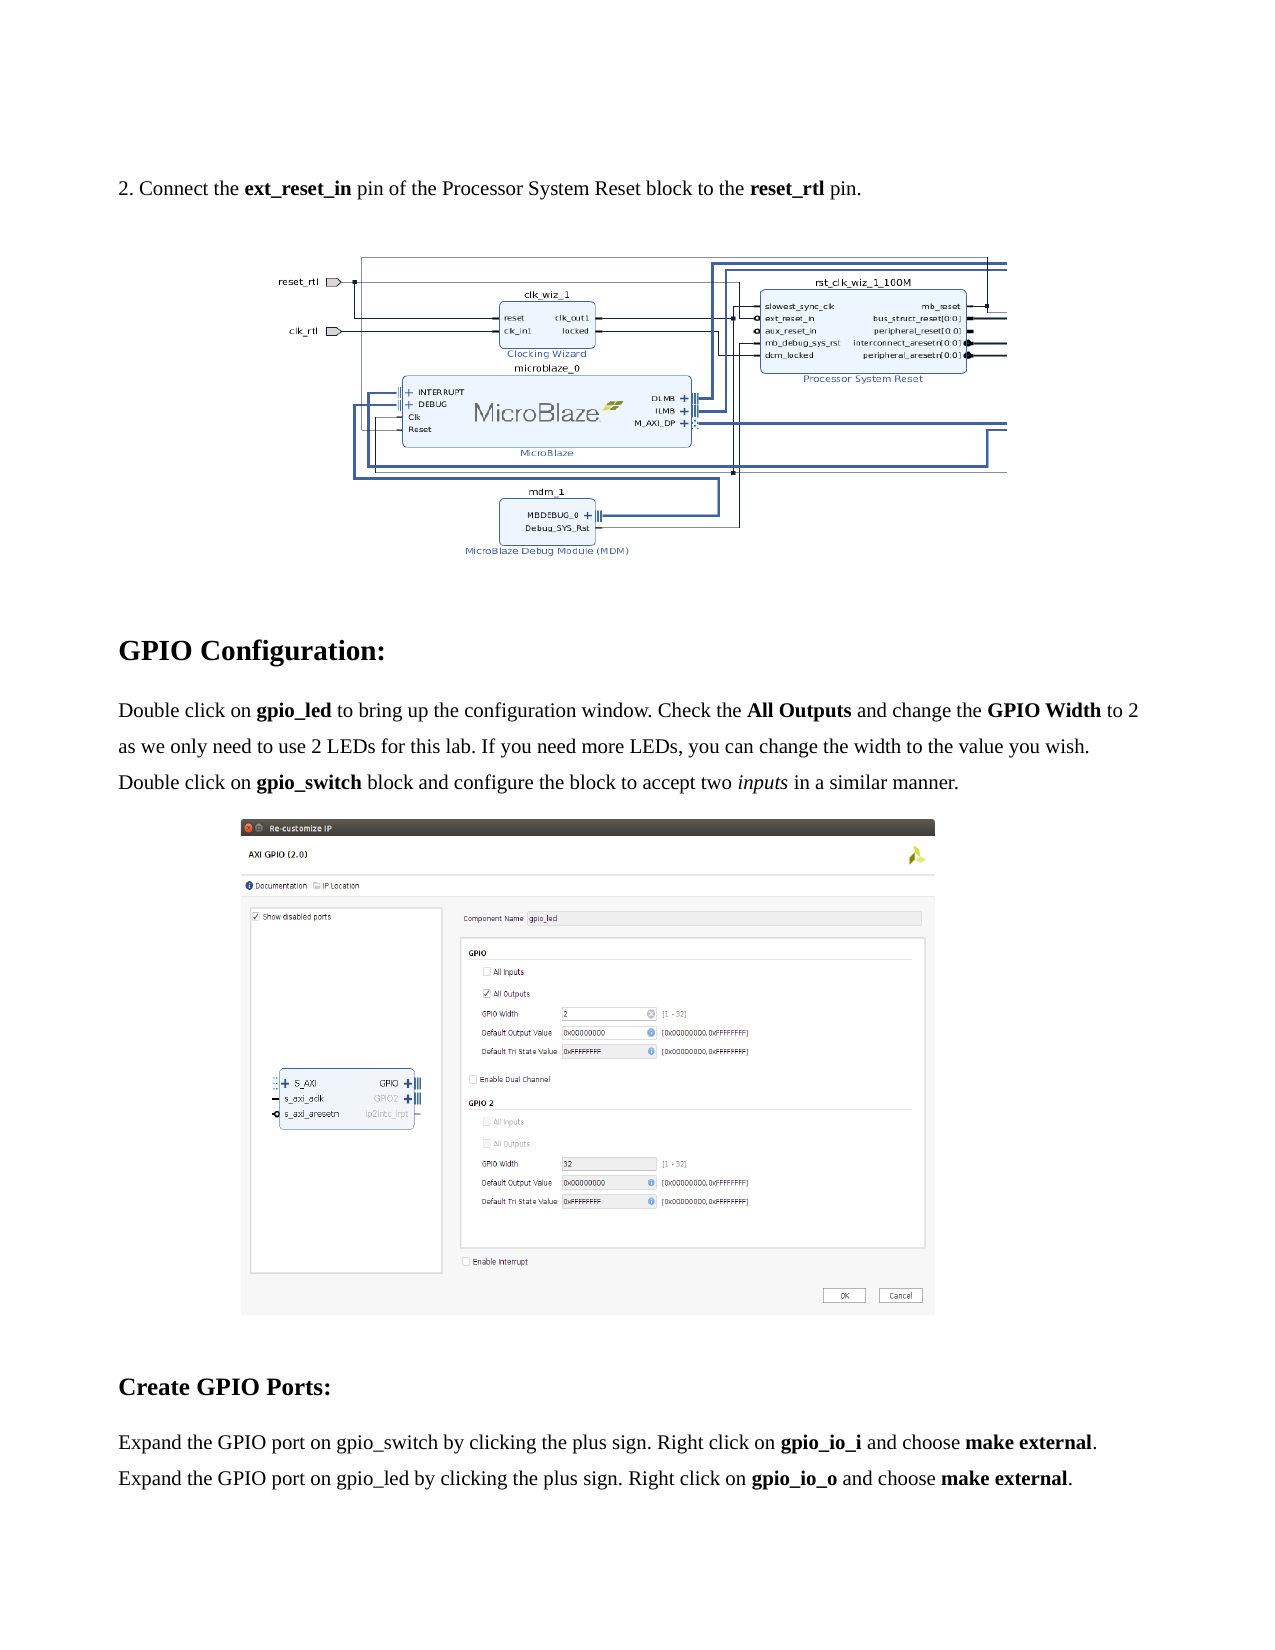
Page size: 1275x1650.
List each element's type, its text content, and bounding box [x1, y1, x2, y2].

picture [240, 819, 935, 1315]
text Expand the GPIO port on gpio_switch by clicking the plus sign. Right click on gpio_io_i and choose make external. [118, 1430, 1157, 1454]
text Expand the GPIO port on gpio_led by clicking the plus sign. Right click on gpio_io_o and choose make external. [118, 1466, 1157, 1490]
text Double click on gpio_led to bring up the configuration window. Check the All Outputs and change the GPIO Width to 2 as we only need to use 2 LEDs for this lab. If you need more LEDs, you can change the width to the value you wish. [118, 698, 1157, 758]
text Create GPIO Ports: [118, 1372, 1157, 1401]
text 2. Connect the ext_reset_in pin of the Processor System Reset block to the reset_rtl pin. [118, 176, 1157, 200]
picture [268, 232, 1007, 561]
text GPIO Configuration: [118, 633, 1157, 666]
text Double click on gpio_switch block and configure the block to accept two inputs in a similar manner. [118, 770, 1157, 794]
